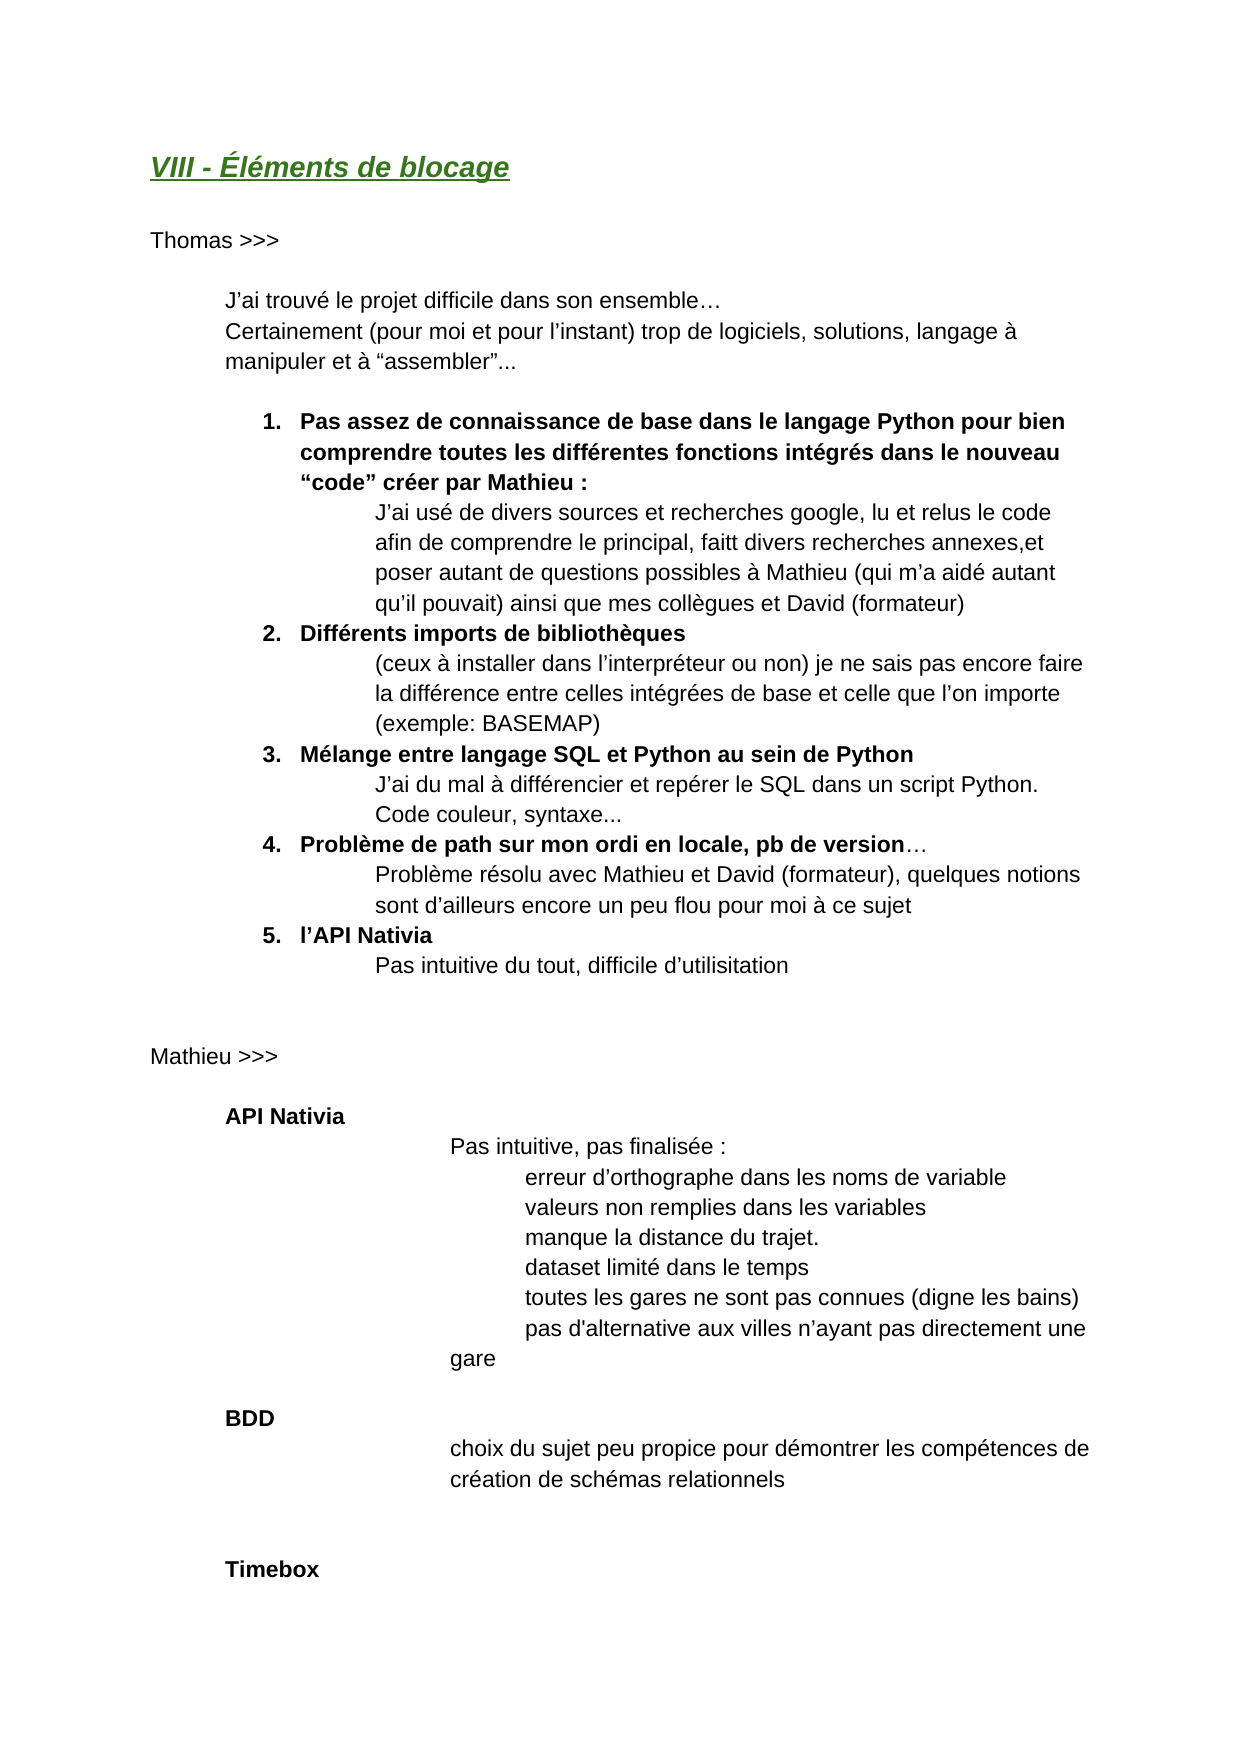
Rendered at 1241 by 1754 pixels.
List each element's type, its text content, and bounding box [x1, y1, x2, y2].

text J’ai trouvé le projet difficile dans son ensemble… [150, 287, 1090, 314]
text Pas intuitive, pas finalisée : [375, 1133, 1090, 1160]
text toutes les gares ne sont pas connues (digne les bains) [450, 1284, 1090, 1311]
text manque la distance du trajet. [450, 1224, 1090, 1250]
text VIII - Éléments de blocage [150, 150, 1090, 183]
text Code couleur, syntaxe... [300, 801, 1090, 827]
list Problème de path sur mon ordi en locale, pb de version… [262, 831, 1090, 858]
text J’ai du mal à différencier et repérer le SQL dans un script Python. [300, 771, 1090, 797]
list Mélange entre langage SQL et Python au sein de Python [262, 741, 1090, 767]
text Certainement (pour moi et pour l’instant) trop de logiciels, solutions, langage à manipuler et à “assembler”... [225, 318, 1090, 374]
text choix du sujet peu propice pour démontrer les compétences de création de schémas relationnels [450, 1435, 1090, 1492]
text J’ai usé de divers sources et recherches google, lu et relus le code afin de comprendre le principal, faitt divers recherches annexes,et poser autant de questions possibles à Mathieu (qui m’a aidé autant qu’il pouvait) ainsi que mes collègues et David (formateur) [375, 499, 1090, 616]
text Thomas >>> [150, 227, 1090, 253]
text API Nativia [150, 1103, 1090, 1129]
list l’API Nativia [262, 922, 1090, 948]
text erreur d’orthographe dans les noms de variable [450, 1163, 1090, 1190]
text (ceux à installer dans l’interpréteur ou non) je ne sais pas encore faire la différence entre celles intégrées de base et celle que l’on importe (exemple: BASEMAP) [375, 650, 1090, 737]
text Problème résolu avec Mathieu et David (formateur), quelques notions sont d’ailleurs encore un peu flou pour moi à ce sujet [375, 861, 1090, 918]
text dataset limité dans le temps [450, 1254, 1090, 1281]
text BDD [150, 1405, 1090, 1432]
text Mathieu >>> [150, 1043, 1090, 1069]
text valeurs non remplies dans les variables [450, 1194, 1090, 1220]
text pas d'alternative aux villes n’ayant pas directement une gare [450, 1314, 1090, 1371]
list Différents imports de bibliothèques [262, 620, 1090, 646]
list Pas assez de connaissance de base dans le langage Python pour bien comprendre toutes les différentes fonctions intégrés dans le nouveau “code” créer par Mathieu : [262, 408, 1090, 495]
text Timebox [150, 1556, 1090, 1583]
text Pas intuitive du tout, difficile d’utilisitation [375, 952, 1090, 978]
